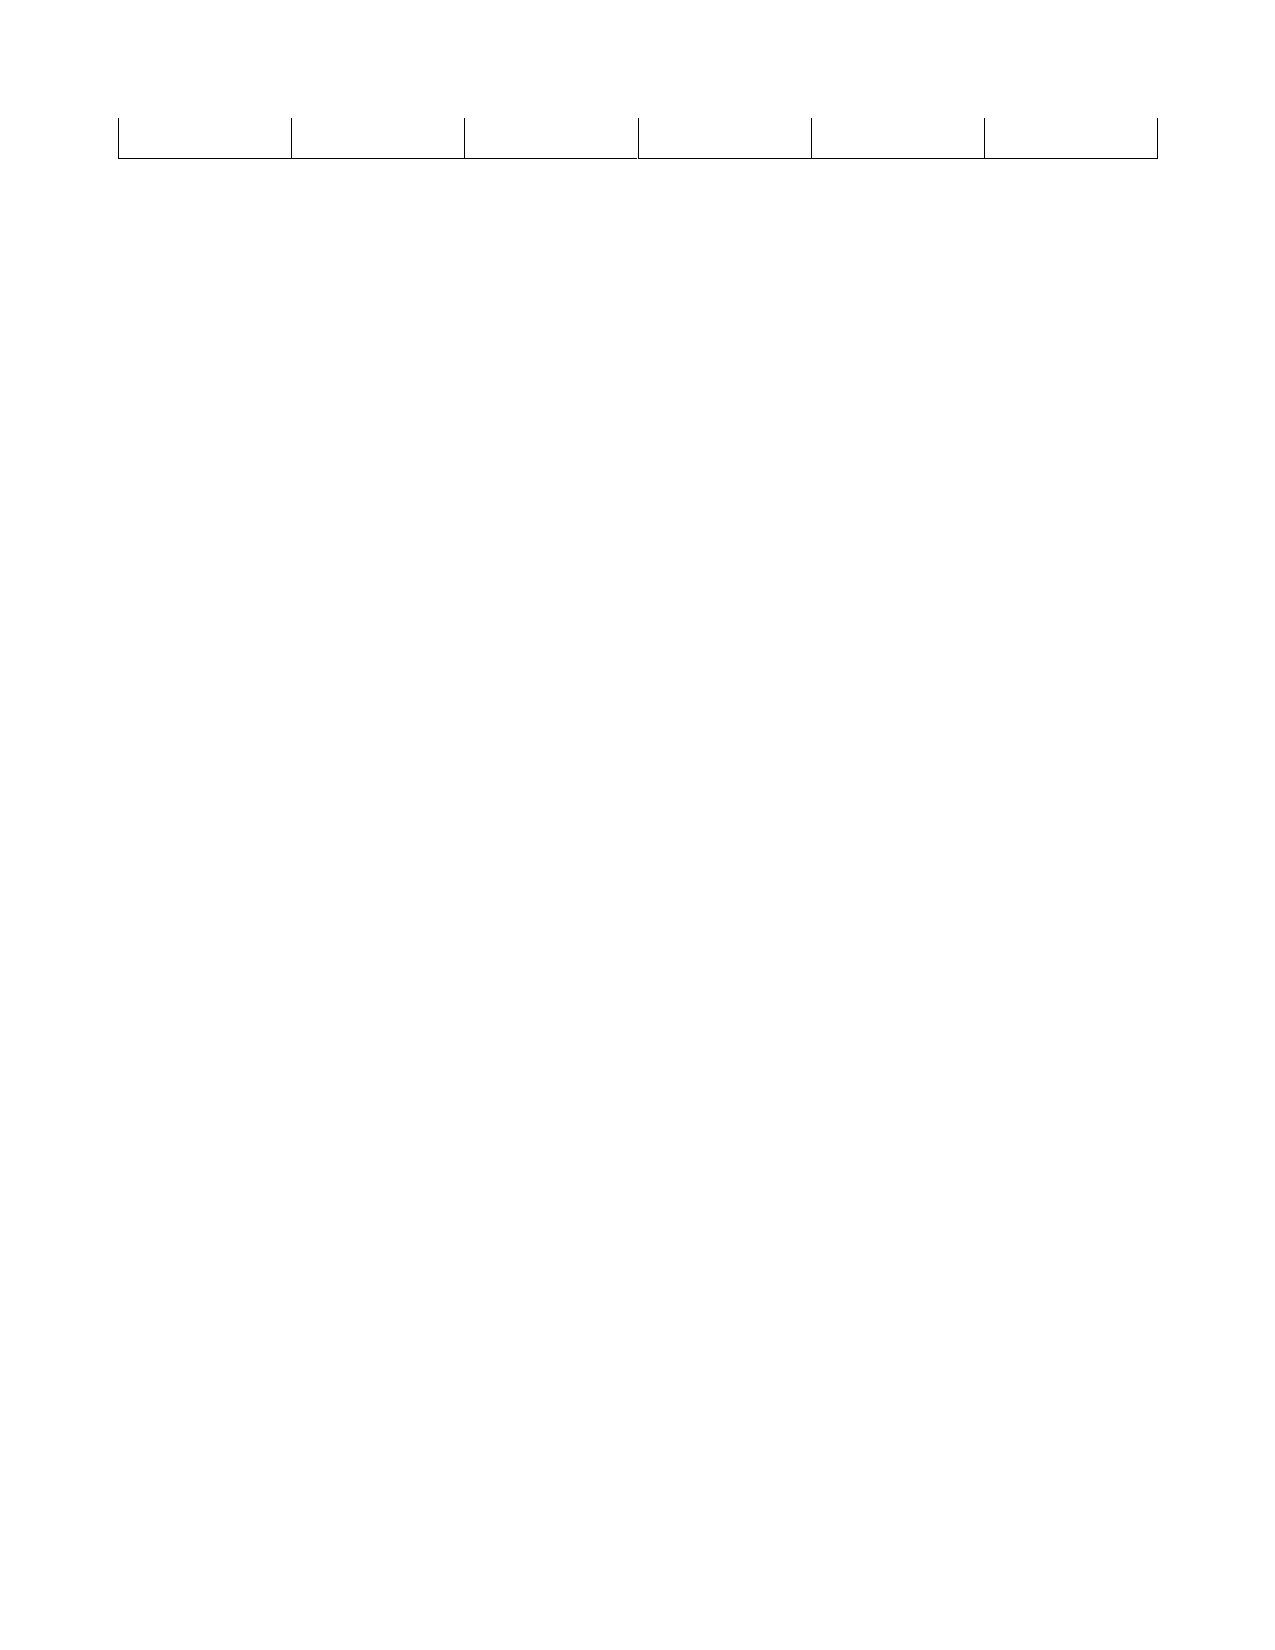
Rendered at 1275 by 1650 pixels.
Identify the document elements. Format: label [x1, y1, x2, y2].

table_cell [812, 118, 984, 158]
table_cell [985, 118, 1157, 158]
table_cell [639, 118, 811, 158]
table_cell [292, 118, 464, 158]
table_cell [465, 118, 637, 158]
table_cell [119, 118, 291, 158]
